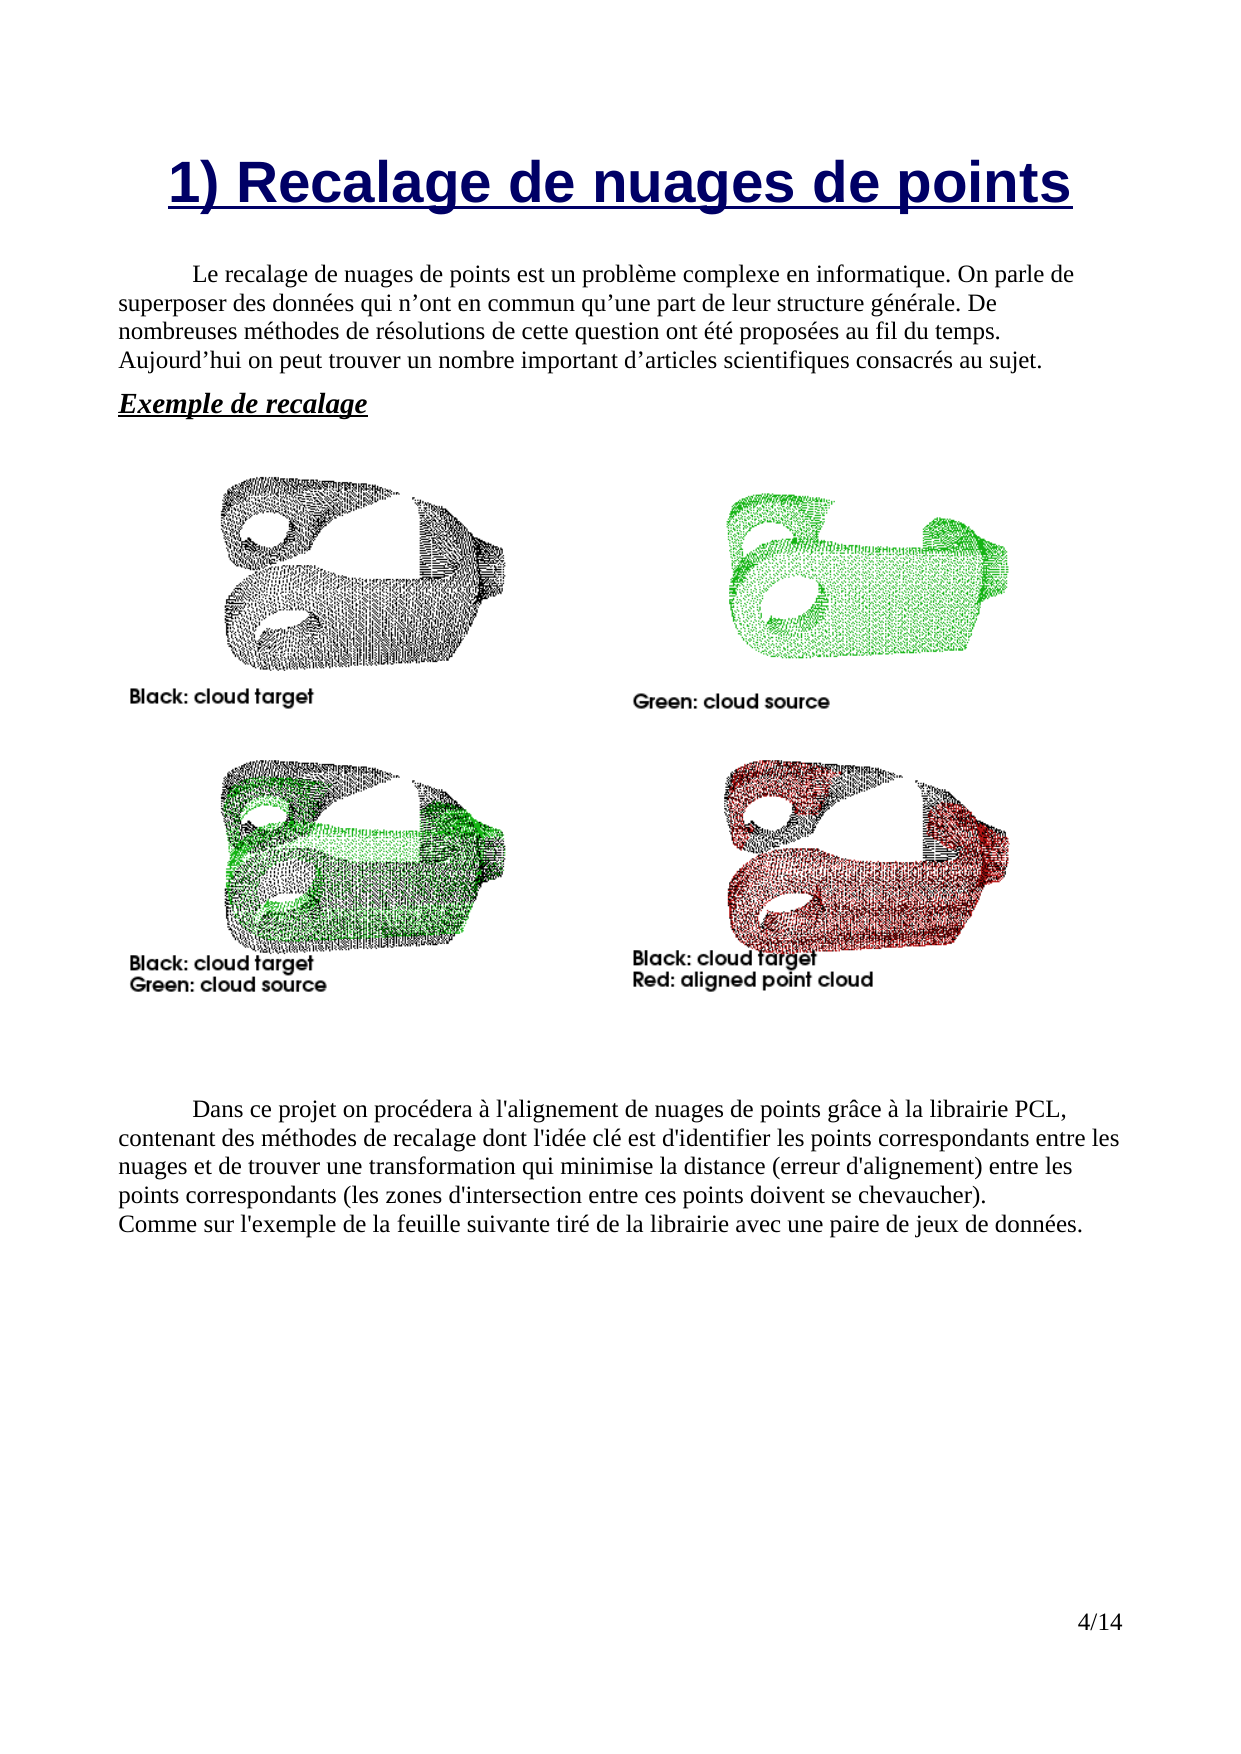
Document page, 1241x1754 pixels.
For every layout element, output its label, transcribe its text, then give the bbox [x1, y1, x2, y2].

picture [118, 452, 1123, 1012]
text Le recalage de nuages de points est un problème complexe en informatique. On parle de superposer des données qui n’ont en commun qu’une part de leur structure générale. De nombreuses méthodes de résolutions de cette question ont été proposées au fil du temps. Aujourd’hui on peut trouver un nombre important d’articles scientifiques consacrés au sujet. [118, 259, 1122, 374]
subtitle 1) Recalage de nuages de points [118, 148, 1122, 215]
text Exemple de recalage [118, 386, 1122, 420]
text Dans ce projet on procédera à l'alignement de nuages de points grâce à la librairie PCL, contenant des méthodes de recalage dont l'idée clé est d'identifier les points correspondants entre les nuages et de trouver une transformation qui minimise la distance (erreur d'alignement) entre les points correspondants (les zones d'intersection entre ces points doivent se chevaucher). Comme sur l'exemple de la feuille suivante tiré de la librairie avec une paire de jeux de données. [118, 1094, 1122, 1238]
